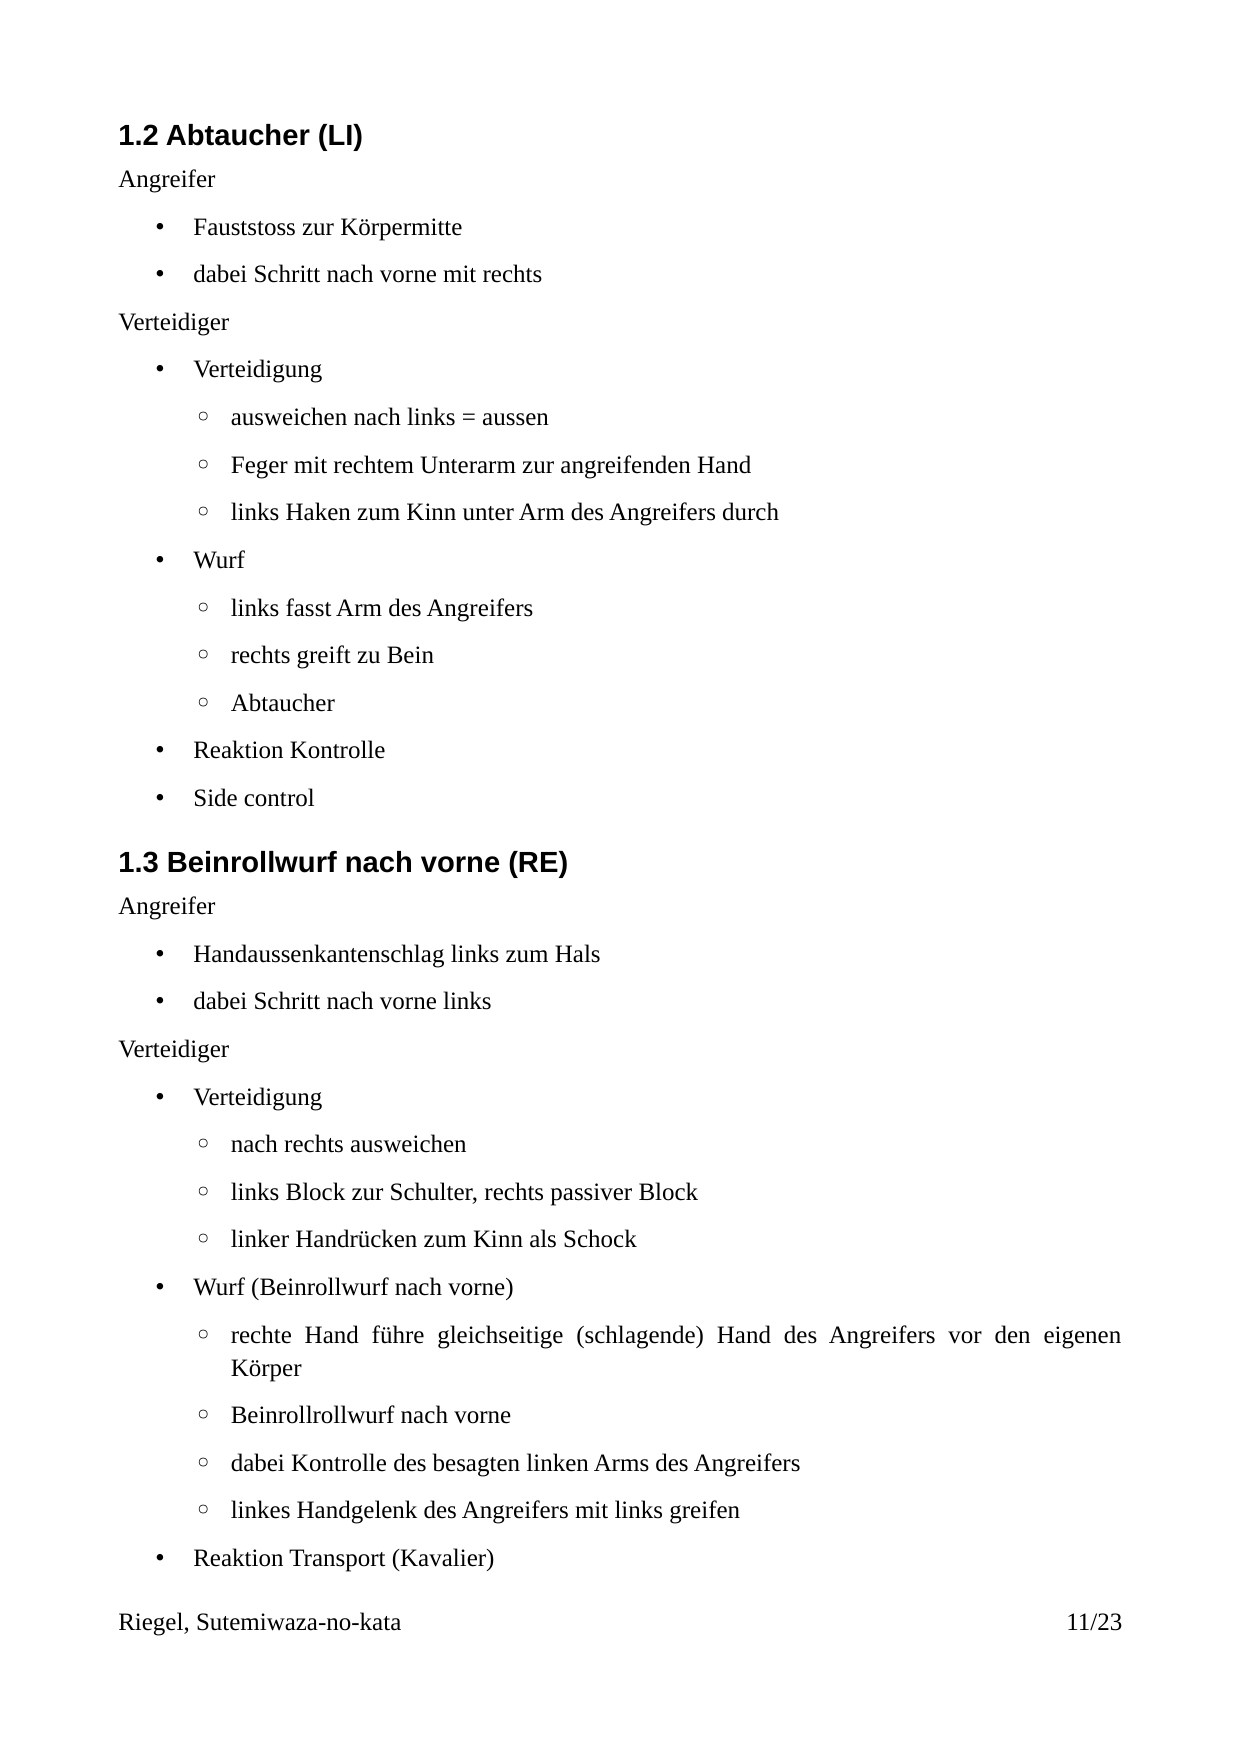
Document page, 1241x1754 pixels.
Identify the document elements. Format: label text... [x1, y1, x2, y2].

list dabei Kontrolle des besagten linken Arms des Angreifers [193, 1448, 1122, 1477]
list Fauststoss zur Körpermitte [156, 212, 1122, 241]
list links Haken zum Kinn unter Arm des Angreifers durch [193, 497, 1122, 526]
list Verteidigung [156, 1082, 1122, 1110]
list Handaussenkantenschlag links zum Hals [156, 939, 1122, 968]
list linkes Handgelenk des Angreifers mit links greifen [193, 1496, 1122, 1524]
list nach rechts ausweichen [193, 1129, 1122, 1158]
list Feger mit rechtem Unterarm zur angreifenden Hand [193, 450, 1122, 478]
list ausweichen nach links = aussen [193, 402, 1122, 431]
text Verteidiger [118, 307, 1122, 336]
list dabei Schritt nach vorne mit rechts [156, 259, 1122, 288]
list links Block zur Schulter, rechts passiver Block [193, 1177, 1122, 1206]
list Reaktion Transport (Kavalier) [156, 1543, 1122, 1572]
list Wurf (Beinrollwurf nach vorne) [156, 1272, 1122, 1301]
list rechte Hand führe gleichseitige (schlagende) Hand des Angreifers vor den eigenen Körper [193, 1320, 1122, 1381]
list linker Handrücken zum Kinn als Schock [193, 1224, 1122, 1253]
list Wurf [156, 545, 1122, 574]
text Verteidiger [118, 1034, 1122, 1063]
text Angreifer [118, 164, 1122, 193]
list Abtaucher [193, 688, 1122, 717]
list Beinrollrollwurf nach vorne [193, 1400, 1122, 1429]
list Side control [156, 783, 1122, 812]
list Reaktion Kontrolle [156, 735, 1122, 764]
text Angreifer [118, 891, 1122, 920]
list Verteidigung [156, 354, 1122, 383]
subtitle 1.2 Abtaucher (LI) [118, 118, 1122, 152]
list rechts greift zu Bein [193, 640, 1122, 669]
list links fasst Arm des Angreifers [193, 593, 1122, 621]
subtitle 1.3 Beinrollwurf nach vorne (RE) [118, 845, 1122, 879]
list dabei Schritt nach vorne links [156, 986, 1122, 1015]
